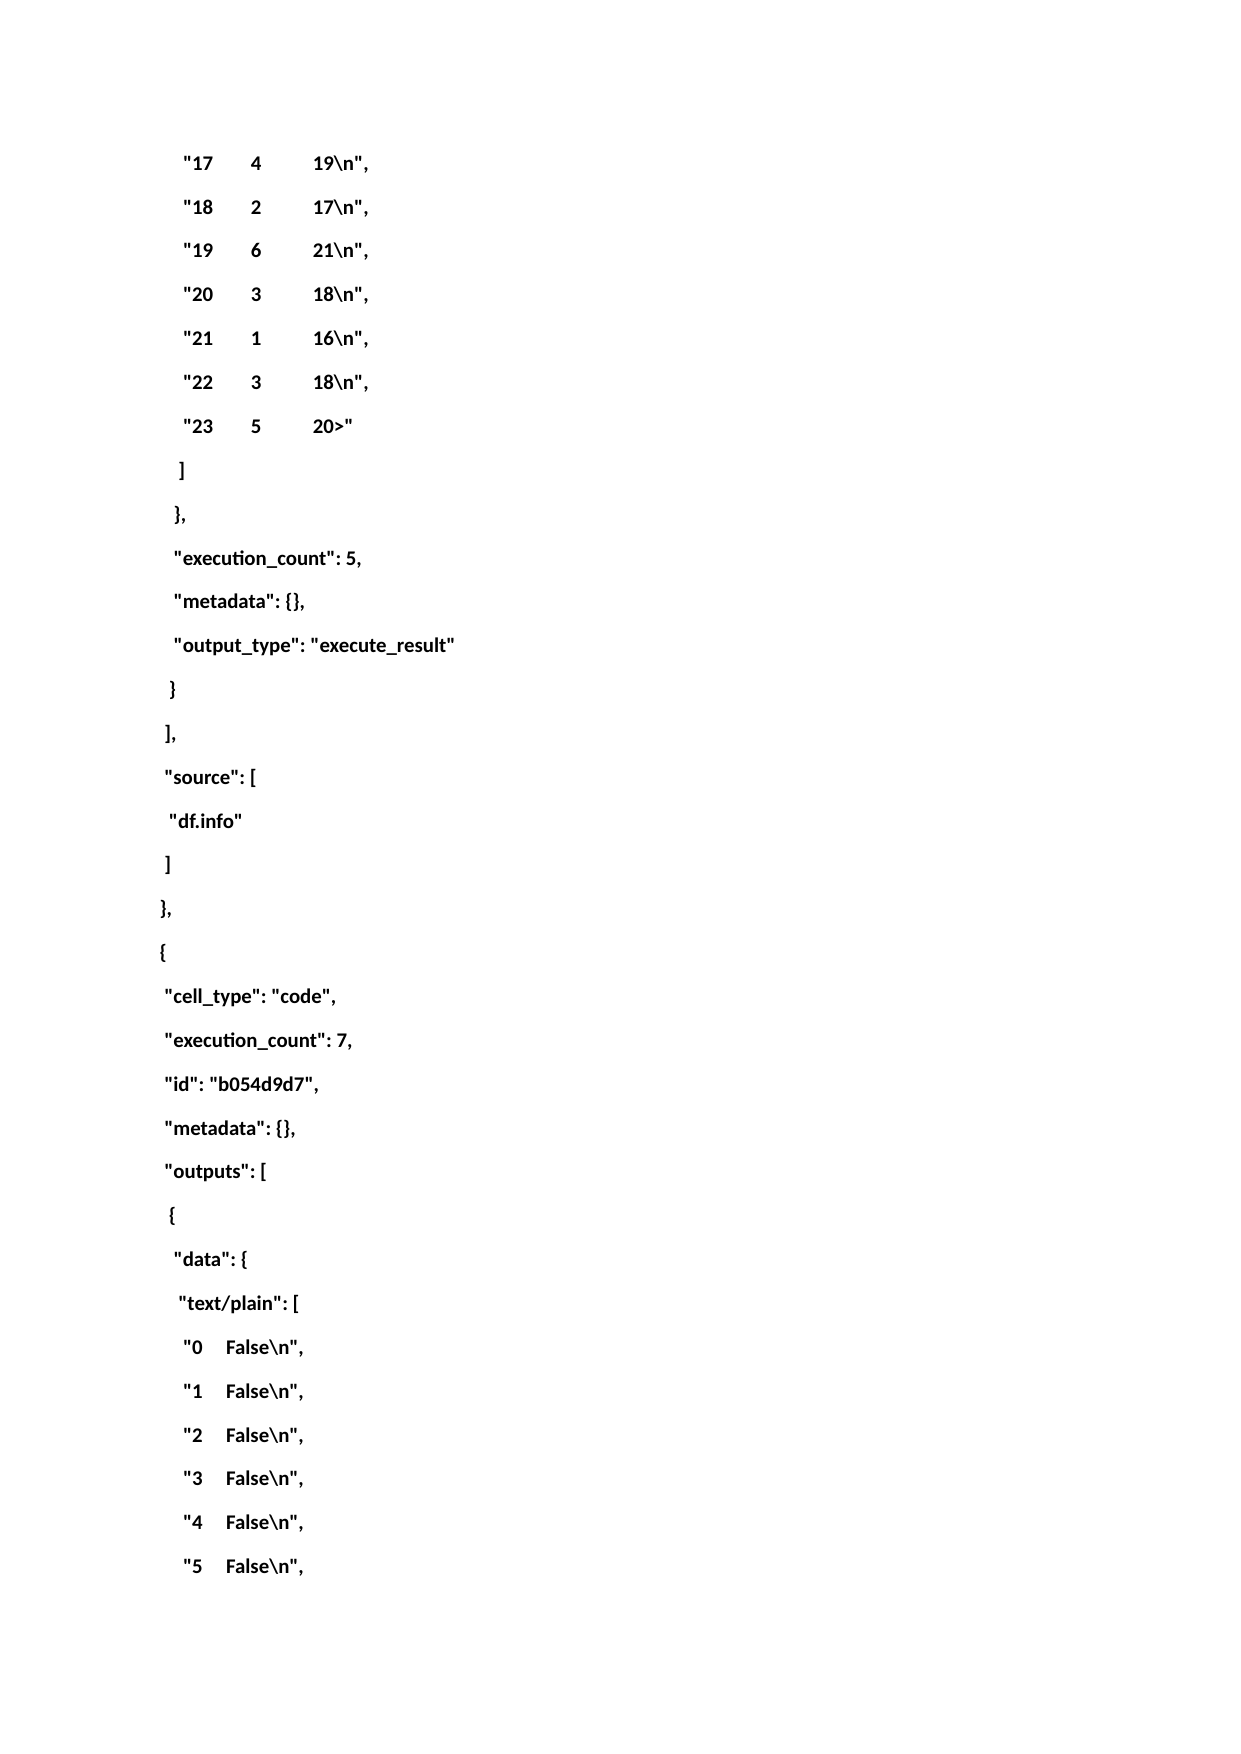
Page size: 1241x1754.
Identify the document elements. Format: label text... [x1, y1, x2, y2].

text "df.info" [150, 808, 1090, 833]
text { [150, 1202, 1090, 1228]
text "19 6 21\n", [150, 238, 1090, 263]
text "23 5 20>" [150, 413, 1090, 438]
text "metadata": {}, [150, 1115, 1090, 1140]
text "execution_count": 5, [150, 545, 1090, 570]
text ], [150, 720, 1090, 746]
text "source": [ [150, 764, 1090, 789]
text }, [150, 501, 1090, 526]
text "1 False\n", [150, 1378, 1090, 1403]
text ] [150, 852, 1090, 877]
text "outputs": [ [150, 1159, 1090, 1184]
text }, [150, 896, 1090, 921]
text "cell_type": "code", [150, 983, 1090, 1009]
text "text/plain": [ [150, 1290, 1090, 1316]
text "execution_count": 7, [150, 1027, 1090, 1052]
text "metadata": {}, [150, 588, 1090, 614]
text "18 2 17\n", [150, 194, 1090, 219]
text "3 False\n", [150, 1466, 1090, 1491]
text "output_type": "execute_result" [150, 632, 1090, 658]
text } [150, 676, 1090, 702]
text ] [150, 457, 1090, 482]
text "2 False\n", [150, 1422, 1090, 1447]
text { [150, 939, 1090, 965]
text "data": { [150, 1246, 1090, 1272]
text "21 1 16\n", [150, 325, 1090, 351]
text "22 3 18\n", [150, 369, 1090, 395]
text "5 False\n", [150, 1553, 1090, 1579]
text "17 4 19\n", [150, 150, 1090, 175]
text "4 False\n", [150, 1509, 1090, 1535]
text "id": "b054d9d7", [150, 1071, 1090, 1096]
text "0 False\n", [150, 1334, 1090, 1359]
text "20 3 18\n", [150, 282, 1090, 307]
